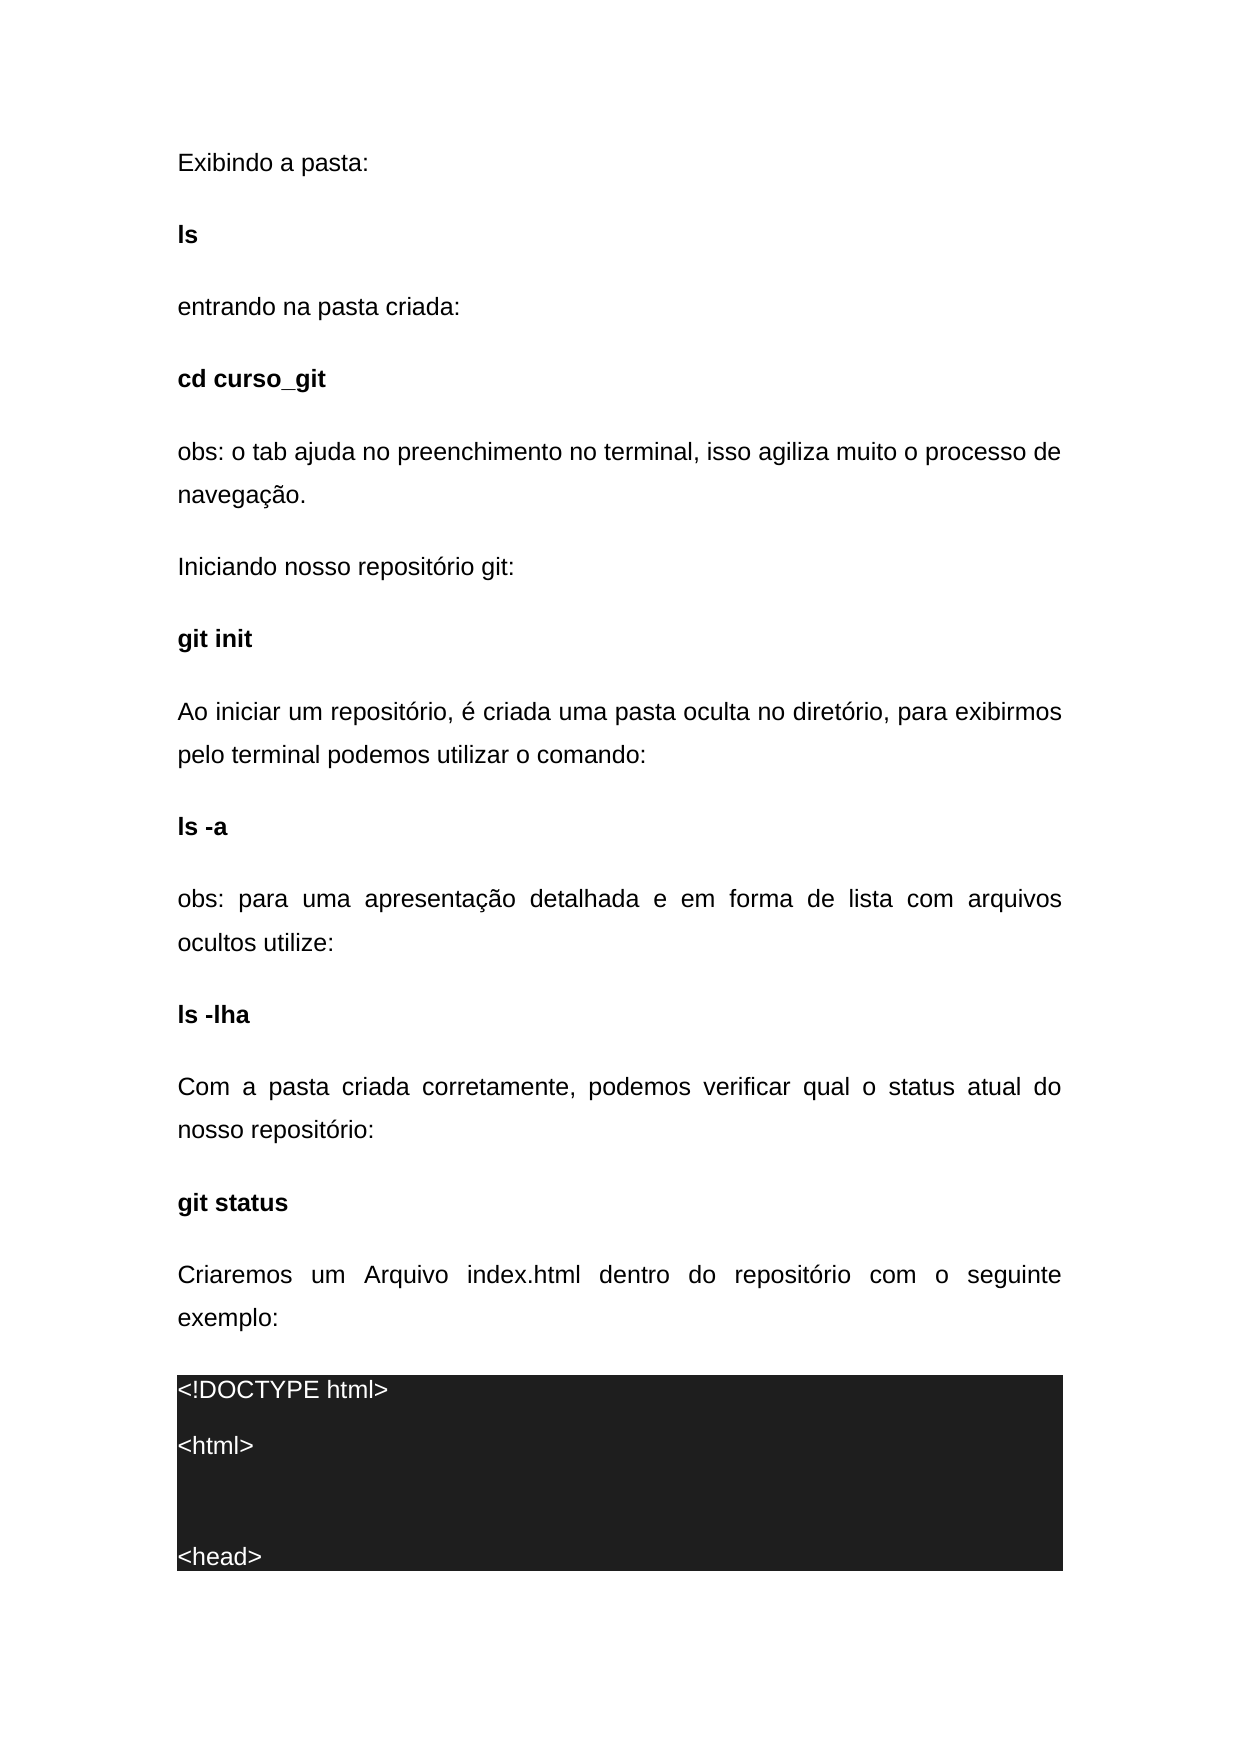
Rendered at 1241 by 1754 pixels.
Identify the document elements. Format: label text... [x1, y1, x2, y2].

text git init [177, 624, 1063, 653]
text Criaremos um Arquivo index.html dentro do repositório com o seguinte exemplo: [177, 1260, 1063, 1332]
text Exibindo a pasta: [177, 148, 1063, 176]
text cd curso_git [177, 364, 1063, 393]
text obs: o tab ajuda no preenchimento no terminal, isso agiliza muito o processo de navegação. [177, 437, 1063, 509]
text ls -lha [177, 1000, 1063, 1029]
text git status [177, 1188, 1063, 1216]
text Ao iniciar um repositório, é criada uma pasta oculta no diretório, para exibirmos pelo terminal podemos utilizar o comando: [177, 697, 1063, 769]
text entrando na pasta criada: [177, 292, 1063, 321]
text ls -a [177, 812, 1063, 841]
text <head> [177, 1542, 1063, 1571]
text Iniciando nosso repositório git: [177, 552, 1063, 581]
text <html> [177, 1431, 1063, 1460]
text ls [177, 220, 1063, 249]
text obs: para uma apresentação detalhada e em forma de lista com arquivos ocultos utilize: [177, 884, 1063, 956]
text Com a pasta criada corretamente, podemos verificar qual o status atual do nosso repositório: [177, 1072, 1063, 1144]
text <!DOCTYPE html> [177, 1375, 1063, 1404]
